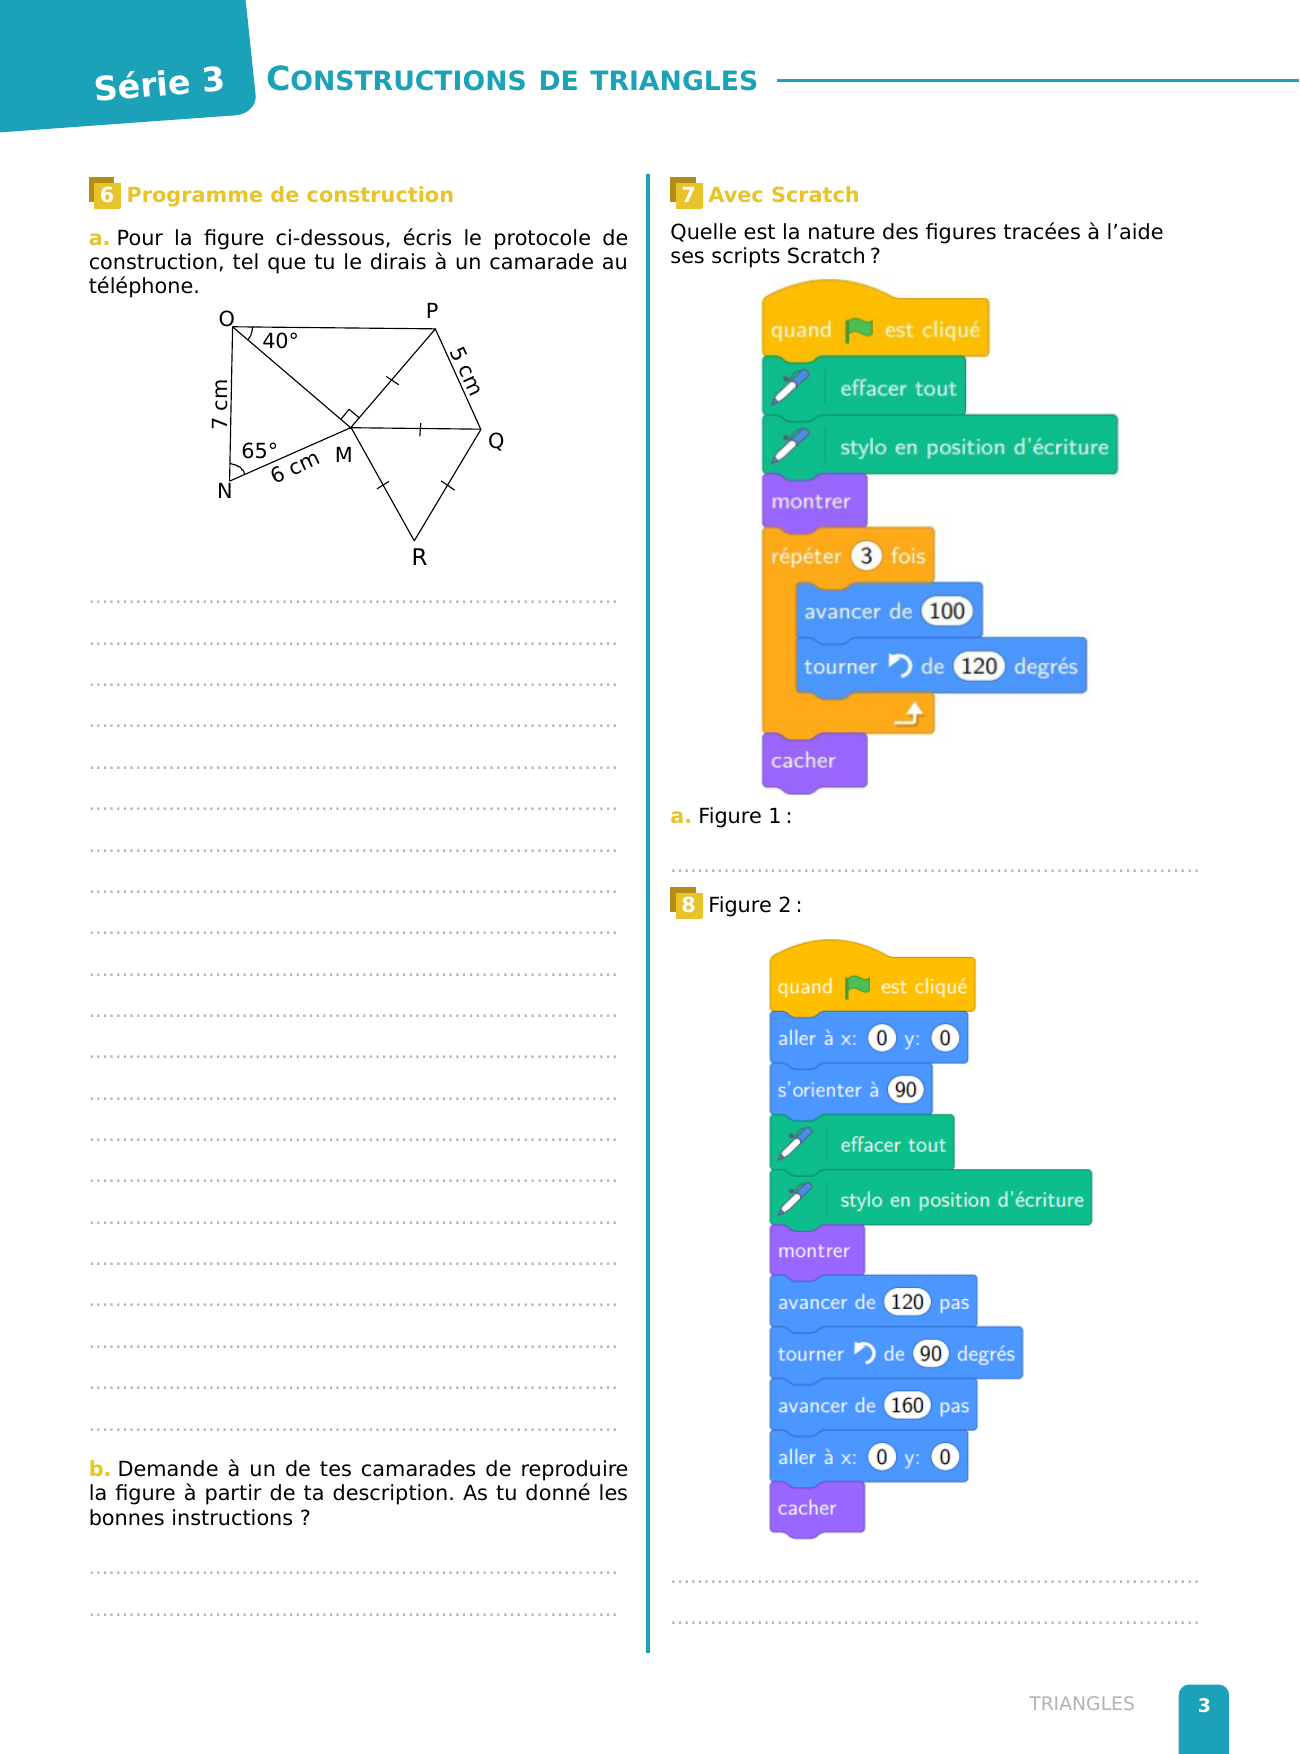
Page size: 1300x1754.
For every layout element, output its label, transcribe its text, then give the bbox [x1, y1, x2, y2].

subtitle Quelle est la nature des figures tracées à l’aide ses scripts Scratch ? [670, 220, 1205, 269]
subtitle Programme de construction [114, 177, 629, 208]
subtitle Pour la figure ci-dessous, écris le protocole de construction, tel que tu le dirais à un camarade au téléphone. [88, 226, 629, 299]
subtitle Avec Scratch [696, 177, 1211, 208]
picture [737, 930, 1117, 1551]
subtitle Demande à un de tes camarades de reproduire la figure à partir de ta description. As tu donné les bonnes instructions ? [88, 1457, 629, 1530]
picture [756, 274, 1125, 804]
subtitle Figure 1 : [670, 286, 1211, 828]
subtitle Figure 2 : [696, 887, 1211, 918]
